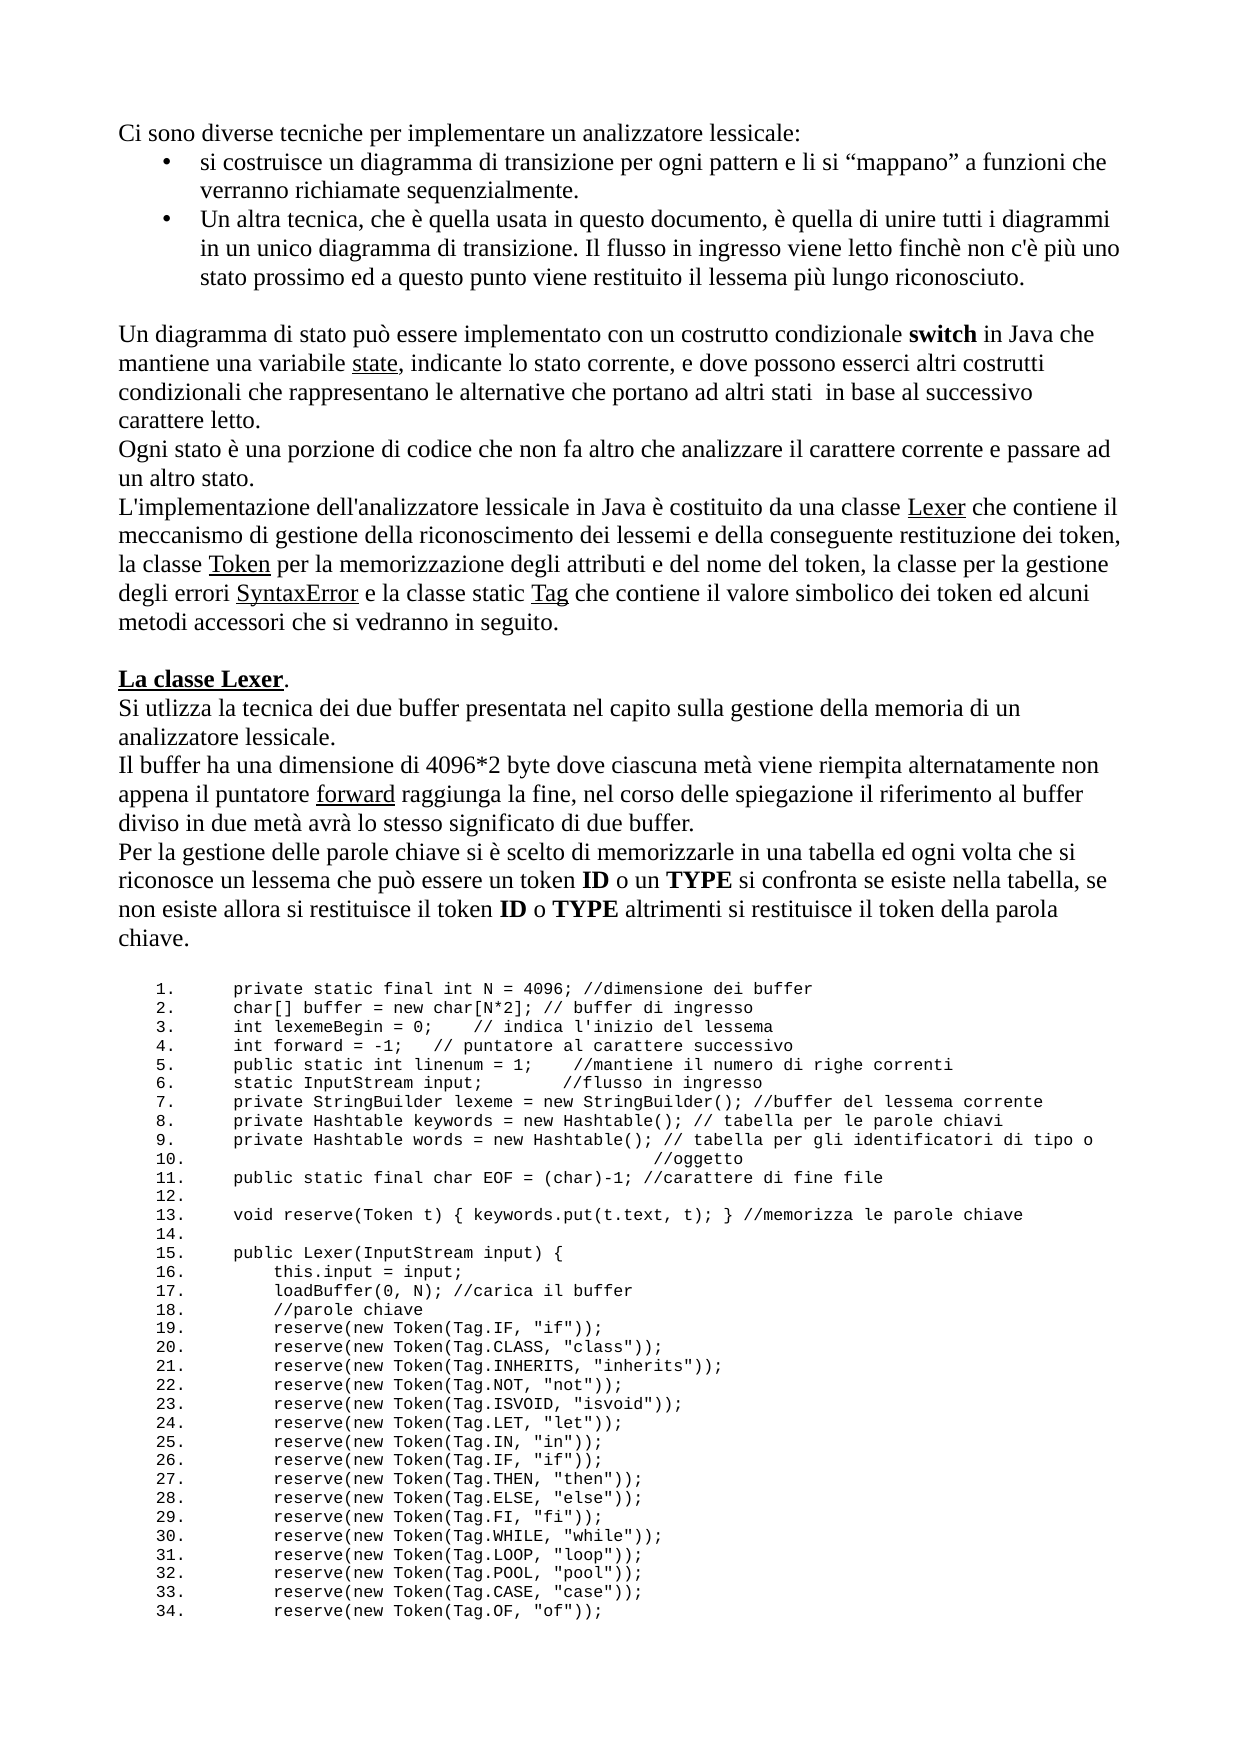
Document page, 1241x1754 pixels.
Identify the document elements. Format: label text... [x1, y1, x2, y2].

list reserve(new Token(Tag.CASE, "case")); [156, 1584, 1122, 1603]
list reserve(new Token(Tag.INHERITS, "inherits")); [156, 1358, 1122, 1377]
list //oggetto [156, 1150, 1122, 1169]
list void reserve(Token t) { keywords.put(t.text, t); } //memorizza le parole chiave [156, 1207, 1122, 1226]
list static InputStream input; //flusso in ingresso [156, 1075, 1122, 1094]
list int forward = -1; // puntatore al carattere successivo [156, 1037, 1122, 1056]
list reserve(new Token(Tag.THEN, "then")); [156, 1471, 1122, 1490]
list reserve(new Token(Tag.IF, "if")); [156, 1452, 1122, 1471]
list reserve(new Token(Tag.NOT, "not")); [156, 1377, 1122, 1395]
list private StringBuilder lexeme = new StringBuilder(); //buffer del lessema corrente [156, 1094, 1122, 1113]
list Un altra tecnica, che è quella usata in questo documento, è quella di unire tutti i diagrammi in un unico diagramma di transizione. Il flusso in ingresso viene letto finchè non c'è più uno [162, 204, 1122, 262]
list private Hashtable words = new Hashtable(); // tabella per gli identificatori di tipo o [156, 1131, 1122, 1150]
list this.input = input; [156, 1263, 1122, 1282]
list public static int linenum = 1; //mantiene il numero di righe correnti [156, 1056, 1122, 1075]
list char[] buffer = new char[N*2]; // buffer di ingresso [156, 999, 1122, 1018]
list reserve(new Token(Tag.WHILE, "while")); [156, 1527, 1122, 1546]
list reserve(new Token(Tag.ELSE, "else")); [156, 1490, 1122, 1508]
list public static final char EOF = (char)-1; //carattere di fine file [156, 1169, 1122, 1188]
list private static final int N = 4096; //dimensione dei buffer [156, 981, 1122, 999]
list reserve(new Token(Tag.LET, "let")); [156, 1414, 1122, 1433]
text Ogni stato è una porzione di codice che non fa altro che analizzare il carattere corrente e passare ad un altro stato. [118, 434, 1122, 492]
list si costruisce un diagramma di transizione per ogni pattern e li si “mappano” a funzioni che verranno richiamate sequenzialmente. [162, 147, 1122, 204]
text La classe Lexer. [118, 664, 1122, 693]
list private Hashtable keywords = new Hashtable(); // tabella per le parole chiavi [156, 1113, 1122, 1131]
list reserve(new Token(Tag.LOOP, "loop")); [156, 1546, 1122, 1565]
text Per la gestione delle parole chiave si è scelto di memorizzarle in una tabella ed ogni volta che si riconosce un lessema che può essere un token ID o un TYPE si confronta se esiste nella tabella, se non esiste allora si restituisce il token ID o TYPE altrimenti si restituisce il token della parola chiave. [118, 837, 1122, 952]
text L'implementazione dell'analizzatore lessicale in Java è costituito da una classe Lexer che contiene il meccanismo di gestione della riconoscimento dei lessemi e della conseguente restituzione dei token, la classe Token per la memorizzazione degli attributi e del nome del token, la classe per la gestione degli errori SyntaxError e la classe static Tag che contiene il valore simbolico dei token ed alcuni metodi accessori che si vedranno in seguito. [118, 492, 1122, 636]
list public Lexer(InputStream input) { [156, 1244, 1122, 1263]
list reserve(new Token(Tag.IF, "if")); [156, 1320, 1122, 1339]
list reserve(new Token(Tag.CLASS, "class")); [156, 1339, 1122, 1358]
list reserve(new Token(Tag.OF, "of")); [156, 1603, 1122, 1622]
text Un diagramma di stato può essere implementato con un costrutto condizionale switch in Java che mantiene una variabile state, indicante lo stato corrente, e dove possono esserci altri costrutti condizionali che rappresentano le alternative che portano ad altri stati in base al successivo carattere letto. [118, 319, 1122, 434]
list reserve(new Token(Tag.ISVOID, "isvoid")); [156, 1395, 1122, 1414]
text Ci sono diverse tecniche per implementare un analizzatore lessicale: [118, 118, 1122, 147]
text Si utlizza la tecnica dei due buffer presentata nel capito sulla gestione della memoria di un analizzatore lessicale. [118, 693, 1122, 751]
list reserve(new Token(Tag.POOL, "pool")); [156, 1565, 1122, 1584]
list reserve(new Token(Tag.FI, "fi")); [156, 1508, 1122, 1527]
list //parole chiave [156, 1301, 1122, 1320]
list int lexemeBegin = 0; // indica l'inizio del lessema [156, 1018, 1122, 1037]
list loadBuffer(0, N); //carica il buffer [156, 1282, 1122, 1301]
list reserve(new Token(Tag.IN, "in")); [156, 1433, 1122, 1452]
list stato prossimo ed a questo punto viene restituito il lessema più lungo riconosciuto. [162, 262, 1122, 291]
text Il buffer ha una dimensione di 4096*2 byte dove ciascuna metà viene riempita alternatamente non appena il puntatore forward raggiunga la fine, nel corso delle spiegazione il riferimento al buffer diviso in due metà avrà lo stesso significato di due buffer. [118, 751, 1122, 837]
